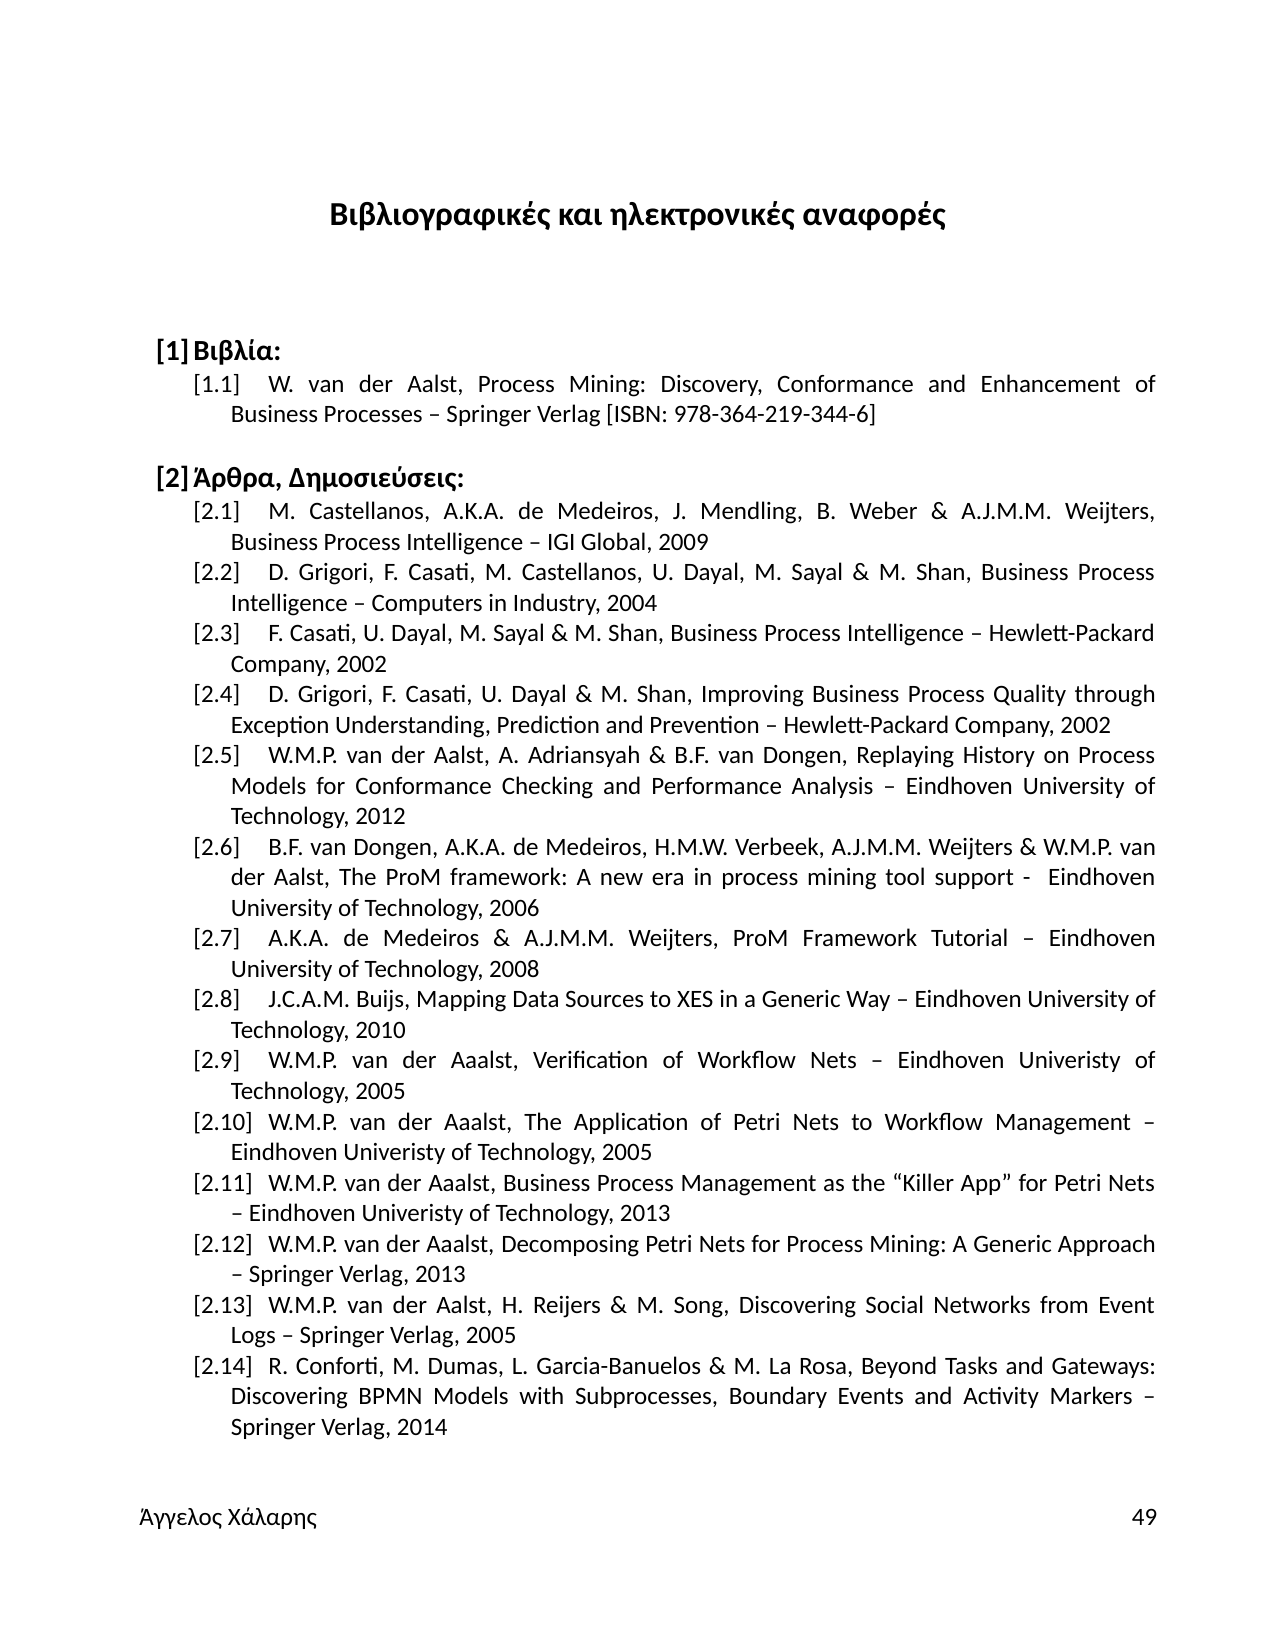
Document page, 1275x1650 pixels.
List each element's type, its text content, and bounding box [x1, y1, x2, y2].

list Άρθρα, Δημοσιεύσεις: [156, 459, 1157, 495]
list Βιβλία: [156, 332, 1157, 368]
list B.F. van Dongen, A.K.A. de Medeiros, H.M.W. Verbeek, A.J.M.M. Weijters & W.M.P. van der Aalst, The ProM framework: A new era in process mining tool support - Eindhoven University of Technology, 2006 [193, 831, 1157, 922]
list R. Conforti, M. Dumas, L. Garcia-Banuelos & M. La Rosa, Beyond Tasks and Gateways: Discovering BPMN Models with Subprocesses, Boundary Events and Activity Markers – Springer Verlag, 2014 [193, 1350, 1157, 1441]
list J.C.A.M. Buijs, Mapping Data Sources to XES in a Generic Way – Eindhoven University of Technology, 2010 [193, 983, 1157, 1044]
list W.M.P. van der Aaalst, Verification of Workflow Nets – Eindhoven Univeristy of Technology, 2005 [193, 1044, 1157, 1106]
list W.M.P. van der Aaalst, Business Process Management as the “Killer App” for Petri Nets – Eindhoven Univeristy of Technology, 2013 [193, 1167, 1157, 1228]
list D. Grigori, F. Casati, U. Dayal & M. Shan, Improving Business Process Quality through Exception Understanding, Prediction and Prevention – Hewlett-Packard Company, 2002 [193, 678, 1157, 739]
subtitle Βιβλιογραφικές και ηλεκτρονικές αναφορές [118, 193, 1157, 234]
list W.M.P. van der Aalst, H. Reijers & M. Song, Discovering Social Networks from Event Logs – Springer Verlag, 2005 [193, 1289, 1157, 1350]
list M. Castellanos, A.K.A. de Medeiros, J. Mendling, B. Weber & A.J.M.M. Weijters, Business Process Intelligence – IGI Global, 2009 [193, 495, 1157, 556]
list W. van der Aalst, Process Mining: Discovery, Conformance and Enhancement of Business Processes – Springer Verlag [ISBN: 978-364-219-344-6] [193, 368, 1157, 429]
list W.M.P. van der Aalst, A. Adriansyah & B.F. van Dongen, Replaying History on Process Models for Conformance Checking and Performance Analysis – Eindhoven University of Technology, 2012 [193, 739, 1157, 831]
list F. Casati, U. Dayal, M. Sayal & M. Shan, Business Process Intelligence – Hewlett-Packard Company, 2002 [193, 617, 1157, 678]
list A.K.A. de Medeiros & A.J.M.M. Weijters, ProM Framework Tutorial – Eindhoven University of Technology, 2008 [193, 922, 1157, 983]
list D. Grigori, F. Casati, M. Castellanos, U. Dayal, M. Sayal & M. Shan, Business Process Intelligence – Computers in Industry, 2004 [193, 556, 1157, 617]
list W.M.P. van der Aaalst, Decomposing Petri Nets for Process Mining: A Generic Approach – Springer Verlag, 2013 [193, 1228, 1157, 1289]
list W.M.P. van der Aaalst, The Application of Petri Nets to Workflow Management – Eindhoven Univeristy of Technology, 2005 [193, 1106, 1157, 1167]
